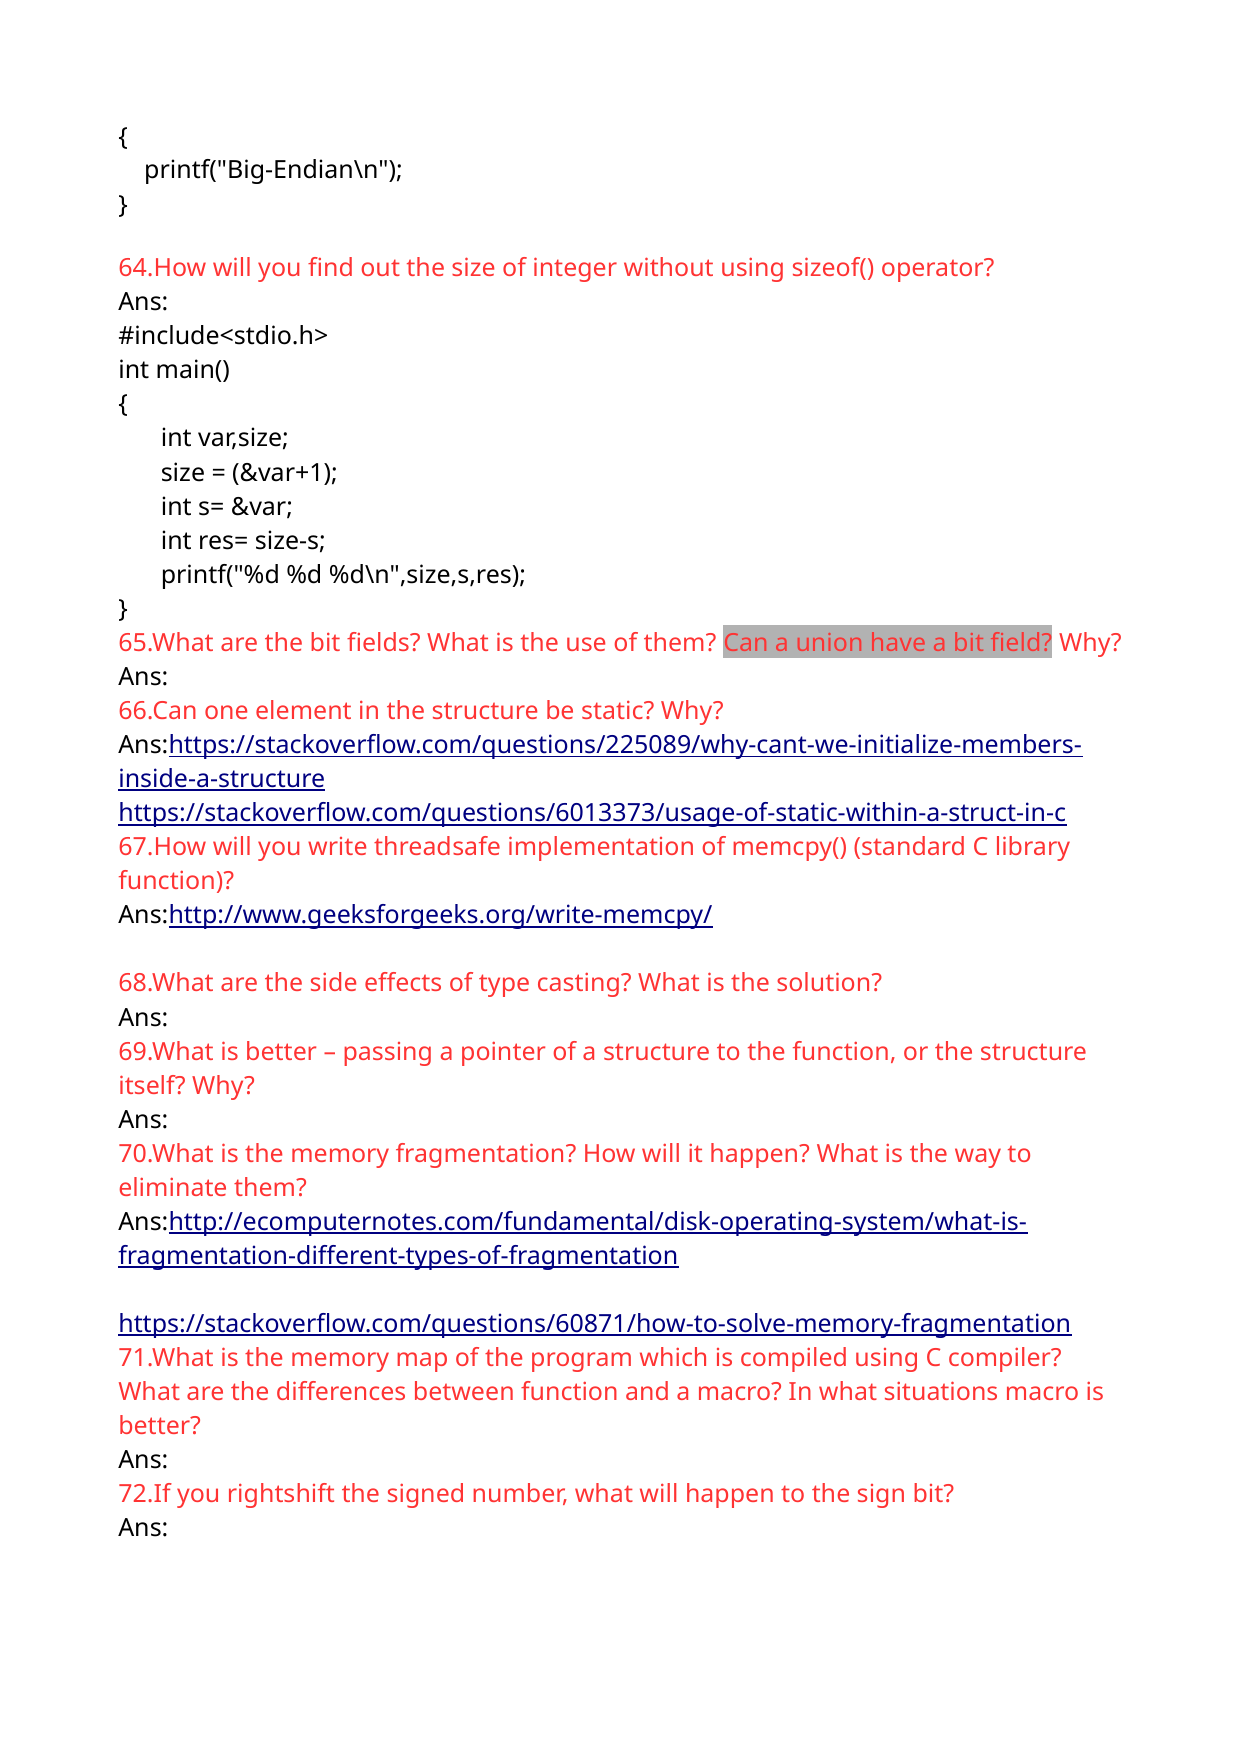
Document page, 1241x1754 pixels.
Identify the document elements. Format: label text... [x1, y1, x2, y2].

text Ans: [118, 1510, 1122, 1544]
text int var,size; [118, 420, 1122, 454]
text int main() [118, 352, 1122, 386]
text #include<stdio.h> [118, 318, 1122, 352]
text https://stackoverflow.com/questions/6013373/usage-of-static-within-a-struct-in-c [118, 795, 1122, 829]
text Ans:http://ecomputernotes.com/fundamental/disk-operating-system/what-is-fragmentation-different-types-of-fragmentation [118, 1203, 1122, 1272]
text 67.How will you write thread­safe implementation of memcpy() (standard C library function)? [118, 829, 1122, 897]
text } [118, 186, 1122, 220]
text printf("%d %d %d\n",size,s,res); [118, 556, 1122, 590]
text Ans:http://www.geeksforgeeks.org/write-memcpy/ [118, 897, 1122, 931]
text size = (&var+1); [118, 454, 1122, 488]
text Ans: [118, 999, 1122, 1033]
text { [118, 386, 1122, 420]
text What are the differences between function and a macro? In what situations macro is better? [118, 1374, 1122, 1442]
text printf("Big-Endian\n"); [118, 152, 1122, 186]
text Ans: [118, 1442, 1122, 1476]
text int s= &var; [118, 488, 1122, 522]
text 72.If you rightshift the signed number, what will happen to the sign bit? [118, 1476, 1122, 1510]
text Ans: [118, 658, 1122, 693]
text 64.How will you find out the size of integer without using sizeof() operator? [118, 250, 1122, 284]
text 71.What is the memory map of the program which is compiled using C compiler? [118, 1340, 1122, 1374]
text int res= size-s; [118, 522, 1122, 556]
text 70.What is the memory fragmentation? How will it happen? What is the way to eliminate them? [118, 1135, 1122, 1203]
text Ans:https://stackoverflow.com/questions/225089/why-cant-we-initialize-members-inside-a-structure [118, 727, 1122, 795]
text 69.What is better – passing a pointer of a structure to the function, or the structure itself? Why? [118, 1033, 1122, 1101]
text 68.What are the side effects of type casting? What is the solution? [118, 965, 1122, 999]
text { [118, 118, 1122, 152]
text Ans: [118, 1101, 1122, 1135]
text Ans: [118, 284, 1122, 318]
text } [118, 590, 1122, 624]
text 65.What are the bit fields? What is the use of them? Can a union have a bit field? Why? [118, 624, 1122, 658]
text https://stackoverflow.com/questions/60871/how-to-solve-memory-fragmentation [118, 1306, 1122, 1340]
text 66.Can one element in the structure be static? Why? [118, 693, 1122, 727]
